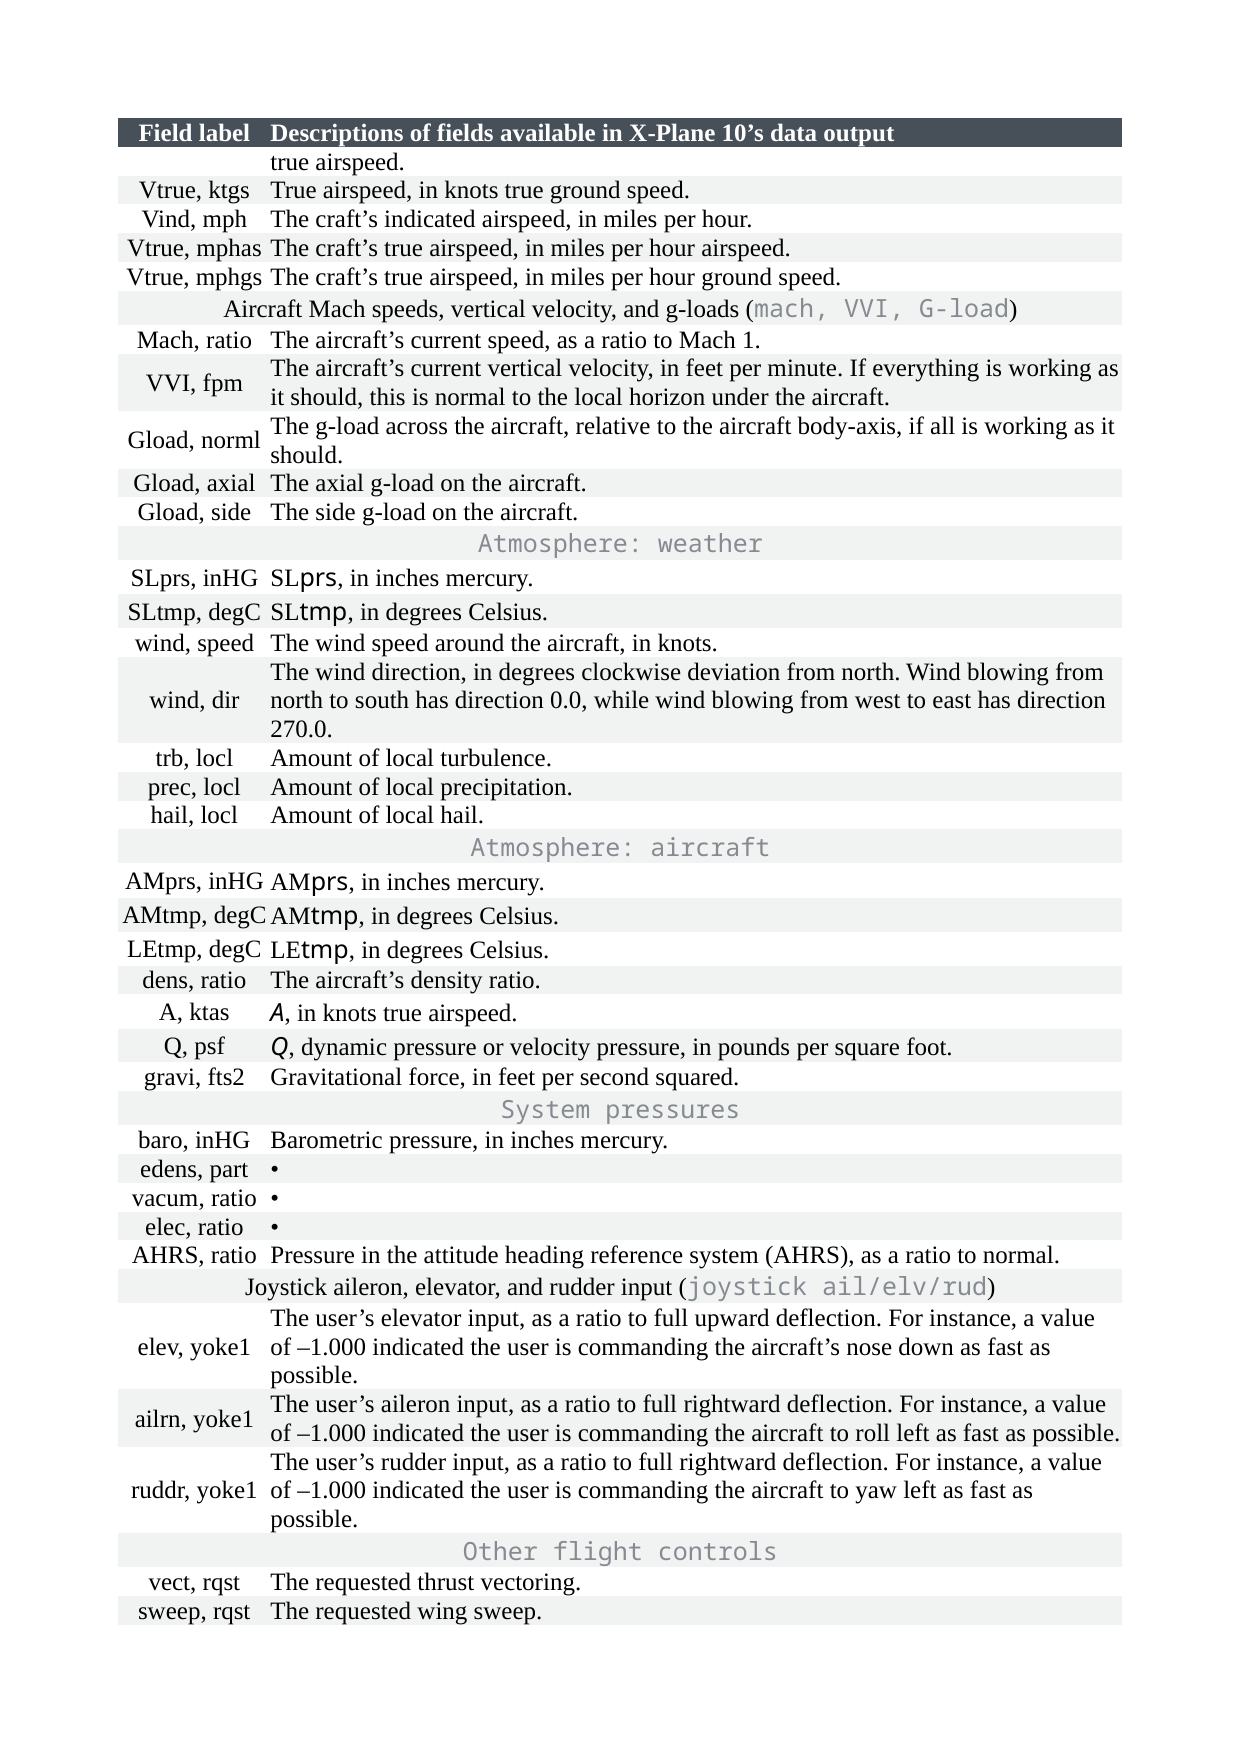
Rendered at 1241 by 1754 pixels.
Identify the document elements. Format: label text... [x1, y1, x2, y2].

table_cell The user’s elevator input, as a ratio to full upward deflection. For instance, a value of –1.000 indicated the user is commanding the aircraft’s nose down as fast as possible. [270, 1303, 1122, 1389]
table_cell The g-load across the aircraft, relative to the aircraft body-axis, if all is working as it should. [270, 411, 1122, 468]
table_cell Gload, axial [118, 469, 270, 497]
table_cell Aircraft Mach speeds, vertical velocity, and g-loads (mach, VVI, G-load) [118, 291, 1122, 325]
table_cell Pressure in the attitude heading reference system (AHRS), as a ratio to normal. [270, 1240, 1122, 1269]
table_cell hail, locl [118, 801, 270, 829]
table_cell gravi, fts2 [118, 1063, 270, 1091]
table_cell baro, inHG [118, 1125, 270, 1154]
table_cell True airspeed, in knots true ground speed. [270, 176, 1122, 204]
table_header Descriptions of fields available in X‑Plane 10’s data output [270, 118, 1122, 147]
table_cell AMprs, in inches mercury. [270, 864, 1122, 897]
table_cell The axial g-load on the aircraft. [270, 469, 1122, 497]
table_cell • [270, 1154, 1122, 1183]
table_header Field label [118, 118, 270, 147]
table_cell The side g-load on the aircraft. [270, 497, 1122, 526]
table_cell ailrn, yoke1 [118, 1389, 270, 1447]
table_cell The craft’s true airspeed, in miles per hour airspeed. [270, 233, 1122, 262]
table_cell SLprs, inHG [118, 560, 270, 594]
table_cell elev, yoke1 [118, 1303, 270, 1389]
table_cell prec, locl [118, 772, 270, 801]
table_cell The wind speed around the aircraft, in knots. [270, 628, 1122, 657]
table_cell SLtmp, in degrees Celsius. [270, 594, 1122, 628]
table_cell VVI, fpm [118, 354, 270, 411]
table_cell Gravitational force, in feet per second squared. [270, 1063, 1122, 1091]
table_cell Amount of local precipitation. [270, 772, 1122, 801]
table_cell Gload, side [118, 497, 270, 526]
table_cell The requested thrust vectoring. [270, 1567, 1122, 1596]
table_cell SLprs, in inches mercury. [270, 560, 1122, 594]
table_cell AMprs, inHG [118, 864, 270, 897]
table_cell Vtrue, mphgs [118, 262, 270, 291]
table_cell LEtmp, in degrees Celsius. [270, 932, 1122, 966]
table_cell wind, dir [118, 657, 270, 743]
table_cell • [270, 1212, 1122, 1240]
table_cell AMtmp, degC [118, 898, 270, 932]
table_cell AHRS, ratio [118, 1240, 270, 1269]
table_cell Joystick aileron, elevator, and rudder input (joystick ail/elv/rud) [118, 1269, 1122, 1303]
table_cell The requested wing sweep. [270, 1596, 1122, 1625]
table_cell sweep, rqst [118, 1596, 270, 1625]
table_cell Vind, mph [118, 204, 270, 233]
table_cell The craft’s true airspeed, in miles per hour ground speed. [270, 262, 1122, 291]
table_cell Q, psf [118, 1029, 270, 1062]
table_cell SLtmp, degC [118, 594, 270, 628]
table_cell Amount of local hail. [270, 801, 1122, 829]
table_cell AMtmp, in degrees Celsius. [270, 898, 1122, 932]
table_cell dens, ratio [118, 966, 270, 994]
table_cell edens, part [118, 1154, 270, 1183]
table_cell The user’s aileron input, as a ratio to full rightward deflection. For instance, a value of –1.000 indicated the user is commanding the aircraft to roll left as fast as possible. [270, 1389, 1122, 1447]
table_cell A, ktas [118, 994, 270, 1028]
table_cell true airspeed. [270, 147, 1122, 176]
table_cell Other flight controls [118, 1533, 1122, 1567]
table_cell The wind direction, in degrees clockwise deviation from north. Wind blowing from north to south has direction 0.0, while wind blowing from west to east has direction 270.0. [270, 657, 1122, 743]
table_cell trb, locl [118, 743, 270, 772]
table_cell vect, rqst [118, 1567, 270, 1596]
table_cell vacum, ratio [118, 1183, 270, 1212]
table_cell elec, ratio [118, 1212, 270, 1240]
table_cell LEtmp, degC [118, 932, 270, 966]
table_cell The aircraft’s current vertical velocity, in feet per minute. If everything is working as it should, this is normal to the local horizon under the aircraft. [270, 354, 1122, 411]
table_cell Vtrue, mphas [118, 233, 270, 262]
table_cell wind, speed [118, 628, 270, 657]
table_cell The aircraft’s density ratio. [270, 966, 1122, 994]
table_cell The user’s rudder input, as a ratio to full rightward deflection. For instance, a value of –1.000 indicated the user is commanding the aircraft to yaw left as fast as possible. [270, 1447, 1122, 1533]
table_cell Atmosphere: aircraft [118, 829, 1122, 863]
table_cell The craft’s indicated airspeed, in miles per hour. [270, 204, 1122, 233]
table_cell • [270, 1183, 1122, 1212]
table_cell The aircraft’s current speed, as a ratio to Mach 1. [270, 325, 1122, 353]
table_cell Amount of local turbulence. [270, 743, 1122, 772]
table_cell Gload, norml [118, 411, 270, 468]
table_cell Q, dynamic pressure or velocity pressure, in pounds per square foot. [270, 1029, 1122, 1062]
table_cell Barometric pressure, in inches mercury. [270, 1125, 1122, 1154]
table_cell [118, 147, 270, 176]
table_cell ruddr, yoke1 [118, 1447, 270, 1533]
table_cell Mach, ratio [118, 325, 270, 353]
table_cell Atmosphere: weather [118, 526, 1122, 560]
table_cell A, in knots true airspeed. [270, 994, 1122, 1028]
table_cell Vtrue, ktgs [118, 176, 270, 204]
table_cell System pressures [118, 1091, 1122, 1125]
